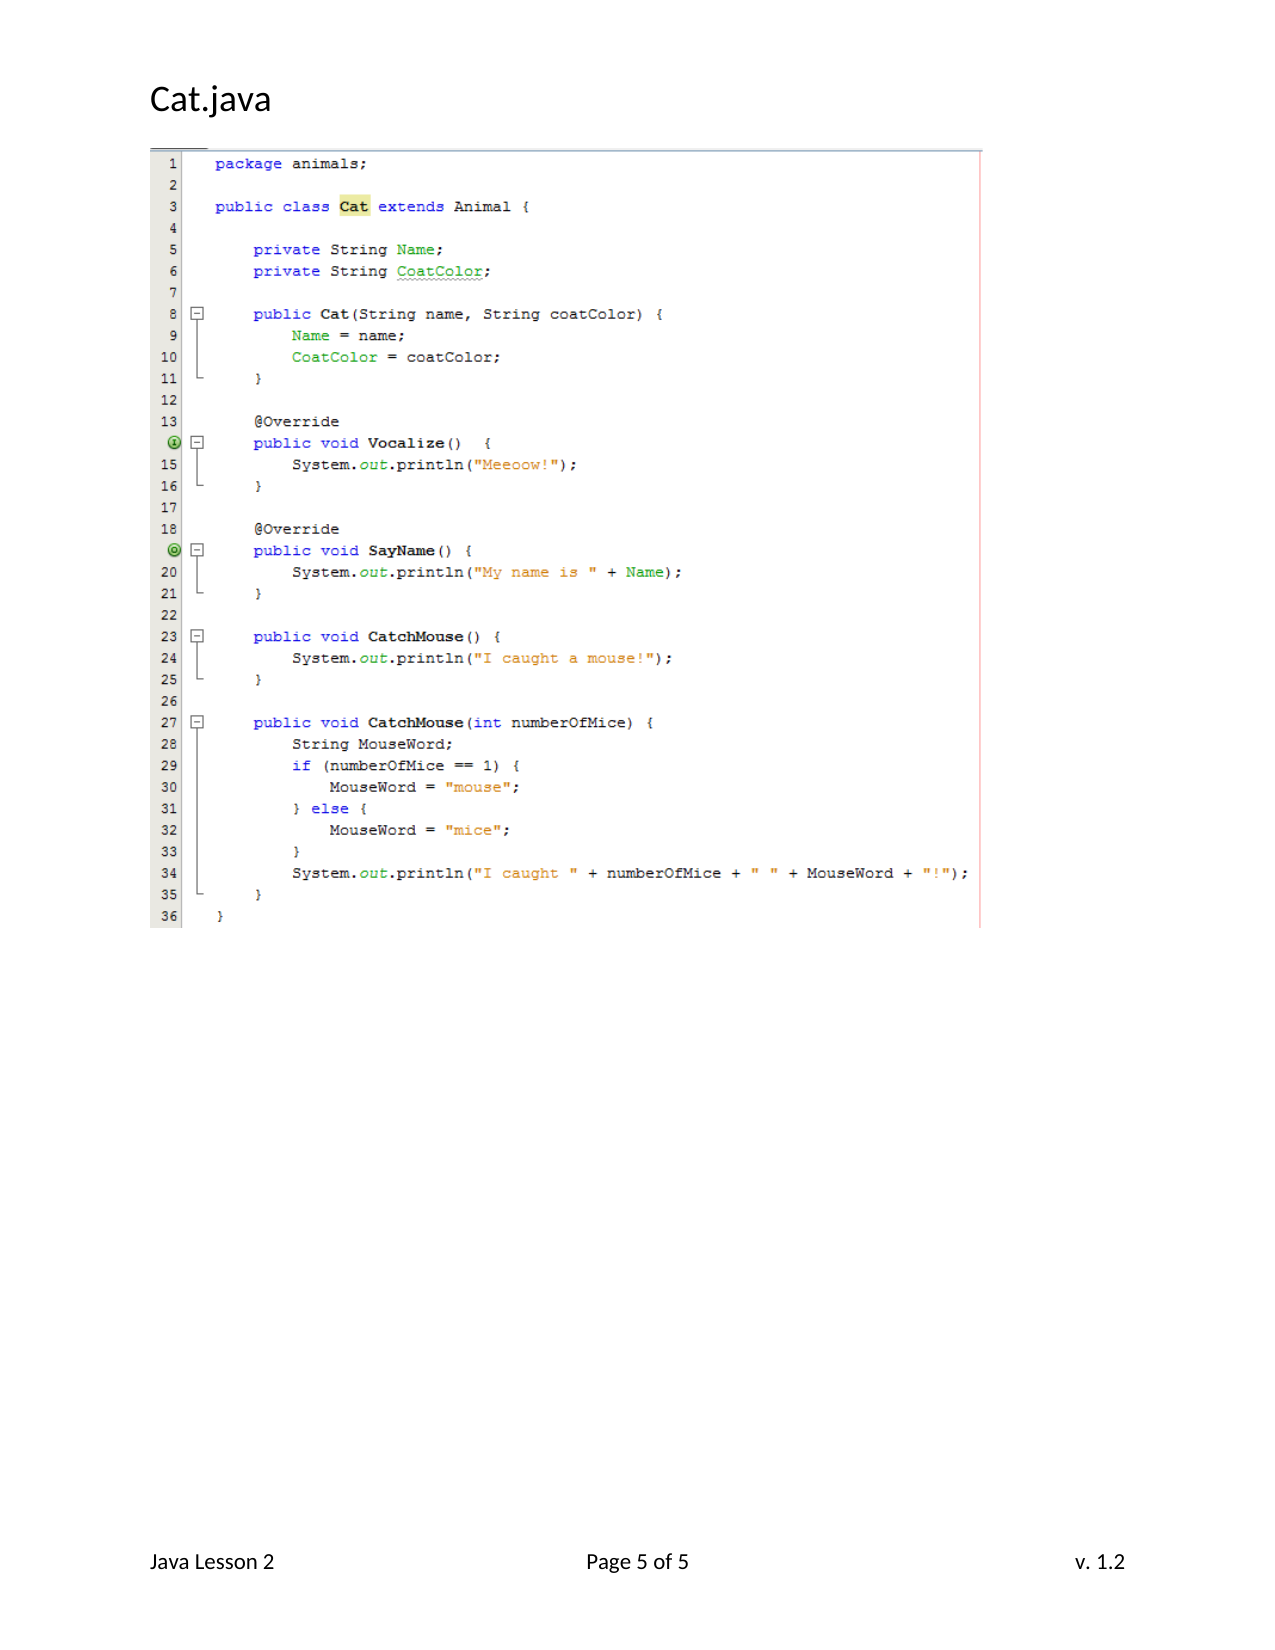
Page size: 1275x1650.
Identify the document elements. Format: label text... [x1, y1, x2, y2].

text Cat.java [150, 75, 1125, 121]
picture [150, 148, 983, 928]
